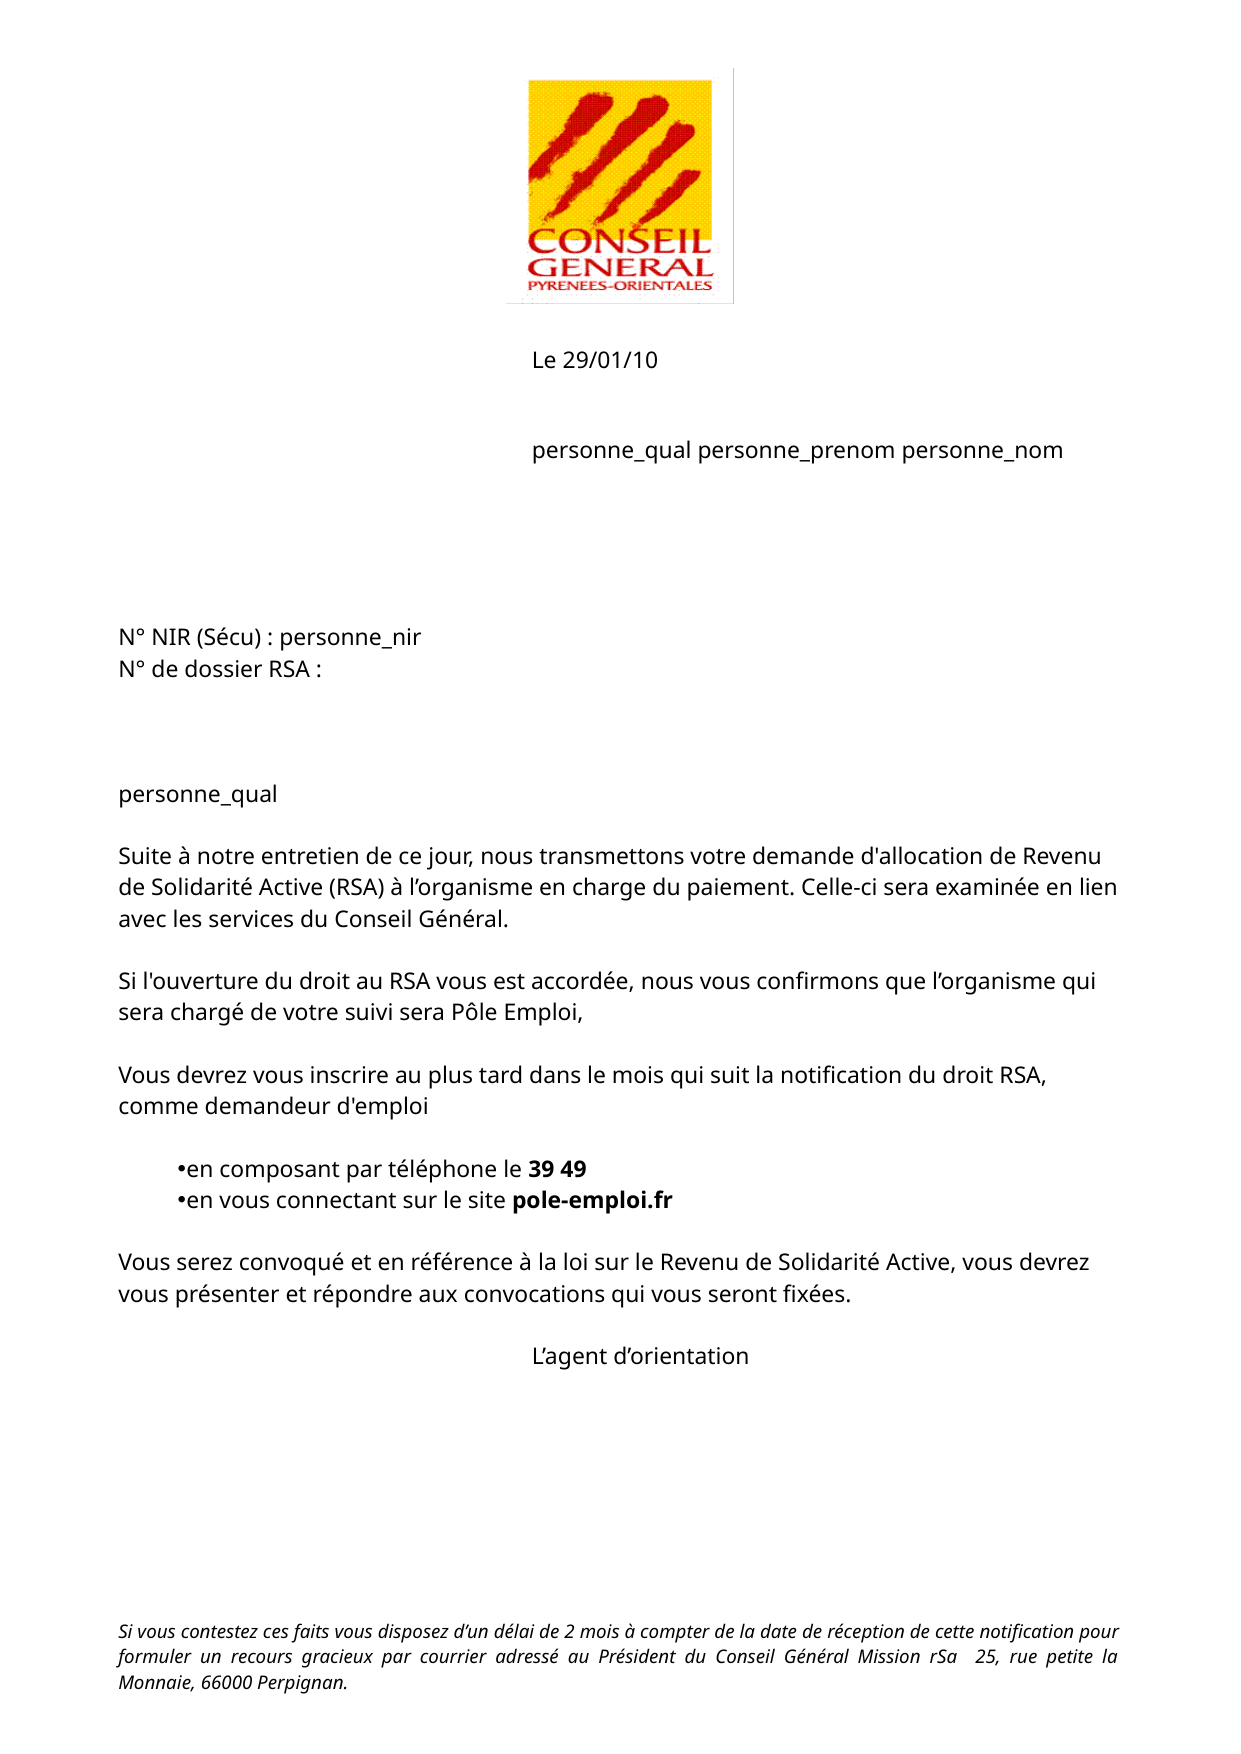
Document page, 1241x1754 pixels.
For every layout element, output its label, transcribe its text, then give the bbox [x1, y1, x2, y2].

text Si l'ouverture du droit au RSA vous est accordée, nous vous confirmons que l’organisme qui sera chargé de votre suivi sera Pôle Emploi, [118, 965, 1122, 1028]
text Suite à notre entretien de ce jour, nous transmettons votre demande d'allocation de Revenu de Solidarité Active (RSA) à l’organisme en charge du paiement. Celle-ci sera examinée en lien avec les services du Conseil Général. [118, 840, 1122, 934]
text N° de dossier RSA : [118, 653, 1122, 684]
text Vous serez convoqué et en référence à la loi sur le Revenu de Solidarité Active, vous devrez vous présenter et répondre aux convocations qui vous seront fixées. [118, 1246, 1122, 1309]
text N° NIR (Sécu) : personne_nir [118, 621, 1122, 653]
text personne_qual personne_prenom personne_nom [532, 434, 1122, 465]
picture [505, 68, 735, 305]
list en composant par téléphone le 39 49 [177, 1153, 1122, 1184]
text personne_qual [118, 778, 1122, 809]
text L’agent d’orientation [532, 1340, 1122, 1371]
list en vous connectant sur le site pole-emploi.fr [177, 1184, 1122, 1215]
text Vous devrez vous inscrire au plus tard dans le mois qui suit la notification du droit RSA, comme demandeur d'emploi [118, 1059, 1122, 1121]
text Le 29/01/10 [532, 343, 1122, 375]
